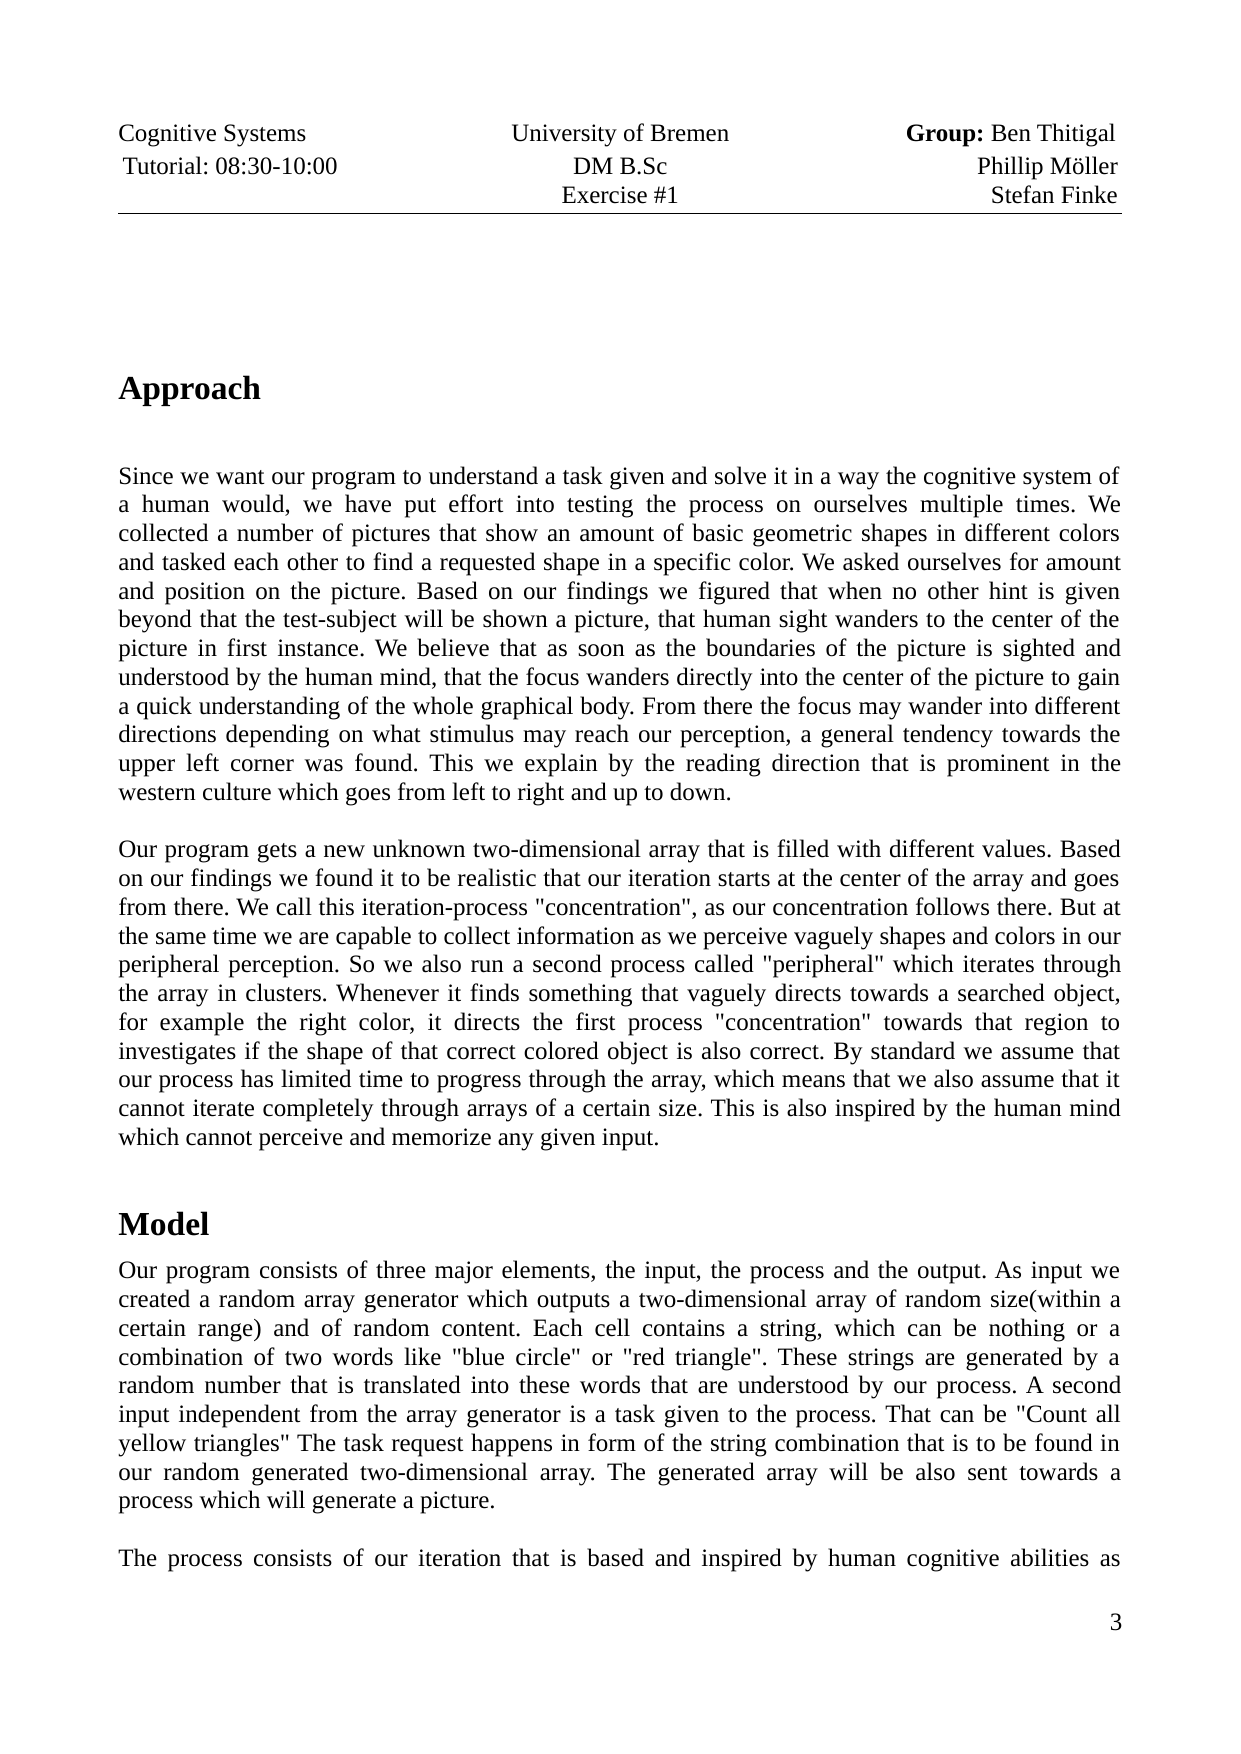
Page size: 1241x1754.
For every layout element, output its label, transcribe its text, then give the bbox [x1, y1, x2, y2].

text Our program consists of three major elements, the input, the process and the output. As input we created a random array generator which outputs a two-dimensional array of random size(within a certain range) and of random content. Each cell contains a string, which can be nothing or a combination of two words like "blue circle" or "red triangle". These strings are generated by a random number that is translated into these words that are understood by our process. A second input independent from the array generator is a task given to the process. That can be "Count all yellow triangles" The task request happens in form of the string combination that is to be found in our random generated two-dimensional array. The generated array will be also sent towards a process which will generate a picture. [118, 1256, 1122, 1514]
text The process consists of our iteration that is based and inspired by human cognitive abilities as [118, 1543, 1122, 1572]
text Since we want our program to understand a task given and solve it in a way the cognitive system of a human would, we have put effort into testing the process on ourselves multiple times. We collected a number of pictures that show an amount of basic geometric shapes in different colors and tasked each other to find a requested shape in a specific color. We asked ourselves for amount and position on the picture. Based on our findings we figured that when no other hint is given beyond that the test-subject will be shown a picture, that human sight wanders to the center of the picture in first instance. We believe that as soon as the boundaries of the picture is sighted and understood by the human mind, that the focus wanders directly into the center of the picture to gain a quick understanding of the whole graphical body. From there the focus may wander into different directions depending on what stimulus may reach our perception, a general tendency towards the upper left corner was found. This we explain by the reading direction that is prominent in the western culture which goes from left to right and up to down. [118, 461, 1122, 806]
subtitle Model [118, 1204, 1122, 1243]
text Our program gets a new unknown two-dimensional array that is filled with different values. Based on our findings we found it to be realistic that our iteration starts at the center of the array and goes from there. We call this iteration-process "concentration", as our concentration follows there. But at the same time we are capable to collect information as we perceive vaguely shapes and colors in our peripheral perception. So we also run a second process called "peripheral" which iterates through the array in clusters. Whenever it finds something that vaguely directs towards a searched object, for example the right color, it directs the first process "concentration" towards that region to investigates if the shape of that correct colored object is also correct. By standard we assume that our process has limited time to progress through the array, which means that we also assume that it cannot iterate completely through arrays of a certain size. This is also inspired by the human mind which cannot perceive and memorize any given input. [118, 834, 1122, 1151]
subtitle Approach [118, 368, 1122, 407]
